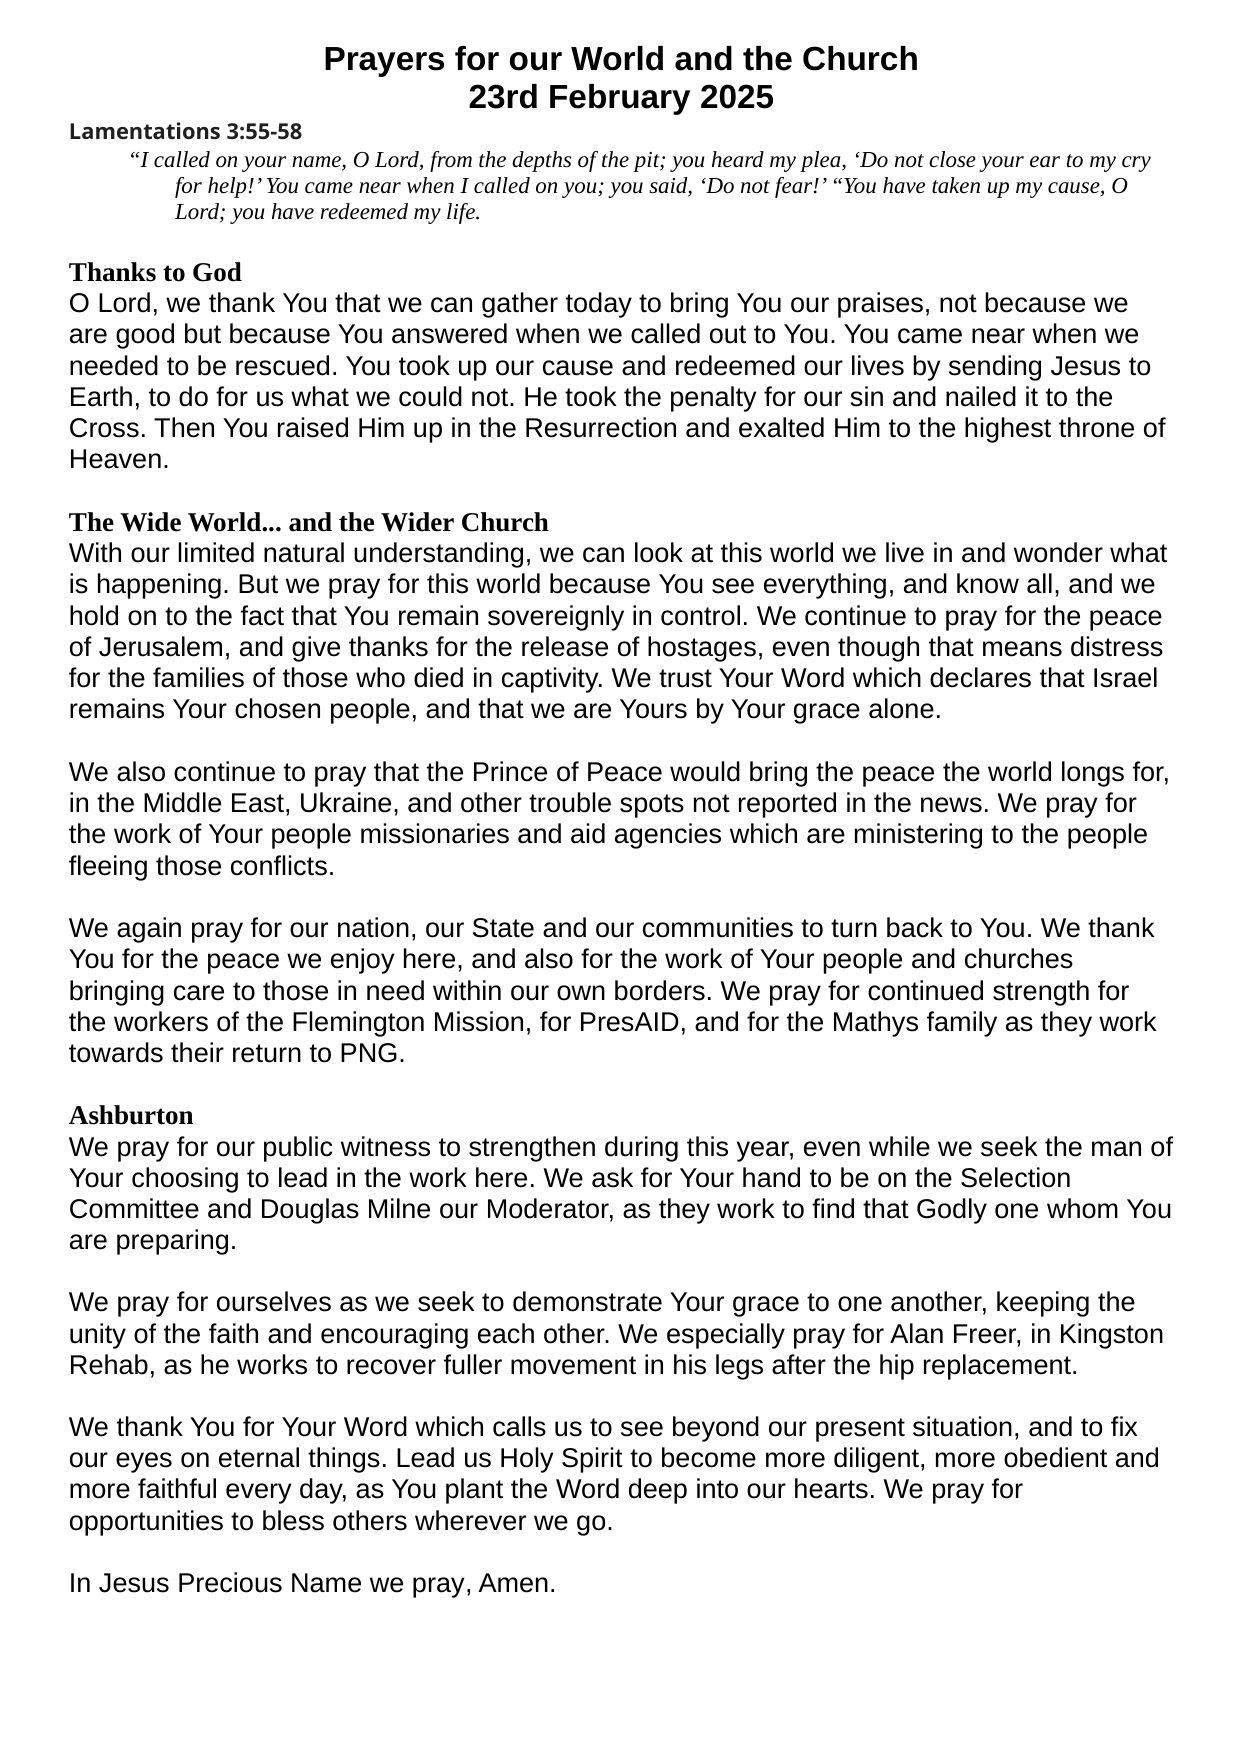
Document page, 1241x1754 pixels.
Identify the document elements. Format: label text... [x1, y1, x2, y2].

text O Lord, we thank You that we can gather today to bring You our praises, not because we are good but because You answered when we called out to You. You came near when we needed to be rescued. You took up our cause and redeemed our lives by sending Jesus to Earth, to do for us what we could not. He took the penalty for our sin and nailed it to the Cross. Then You raised Him up in the Resurrection and exalted Him to the highest throne of Heaven. [69, 287, 1173, 474]
text “I called on your name, O Lord, from the depths of the pit; you heard my plea, ‘Do not close your ear to my cry for help!’ You came near when I called on you; you said, ‘Do not fear!’ “You have taken up my cause, O Lord; you have redeemed my life. [128, 146, 1173, 225]
text We also continue to pray that the Prince of Peace would bring the peace the world longs for, in the Middle East, Ukraine, and other trouble spots not reported in the news. We pray for the work of Your people missionaries and aid agencies which are ministering to the people fleeing those conflicts. [69, 756, 1173, 881]
text Thanks to God [69, 256, 1173, 287]
text In Jesus Precious Name we pray, Amen. [69, 1567, 1173, 1598]
text The Wide World... and the Wider Church [69, 506, 1173, 537]
text Lamentations 3:55-58 [69, 116, 1173, 146]
text We again pray for our nation, our State and our communities to turn back to You. We thank You for the peace we enjoy here, and also for the work of Your people and churches bringing care to those in need within our own borders. We pray for continued strength for the workers of the Flemington Mission, for PresAID, and for the Mathys family as they work towards their return to PNG. [69, 912, 1173, 1068]
text We thank You for Your Word which calls us to see beyond our present situation, and to fix our eyes on eternal things. Lead us Holy Spirit to become more diligent, more obedient and more faithful every day, as You plant the Word deep into our hearts. We pray for opportunities to bless others wherever we go. [69, 1411, 1173, 1536]
text 23rd February 2025 [69, 77, 1173, 116]
text Prayers for our World and the Church [69, 39, 1173, 77]
text Ashburton [69, 1099, 1173, 1131]
text We pray for ourselves as we seek to demonstrate Your grace to one another, keeping the unity of the faith and encouraging each other. We especially pray for Alan Freer, in Kingston Rehab, as he works to recover fuller movement in his legs after the hip replacement. [69, 1286, 1173, 1380]
text With our limited natural understanding, we can look at this world we live in and wonder what is happening. But we pray for this world because You see everything, and know all, and we hold on to the fact that You remain sovereignly in control. We continue to pray for the peace of Jerusalem, and give thanks for the release of hostages, even though that means distress for the families of those who died in captivity. We trust Your Word which declares that Israel remains Your chosen people, and that we are Yours by Your grace alone. [69, 537, 1173, 724]
text We pray for our public witness to strengthen during this year, even while we seek the man of Your choosing to lead in the work here. We ask for Your hand to be on the Selection Committee and Douglas Milne our Moderator, as they work to find that Godly one whom You are preparing. [69, 1131, 1173, 1256]
